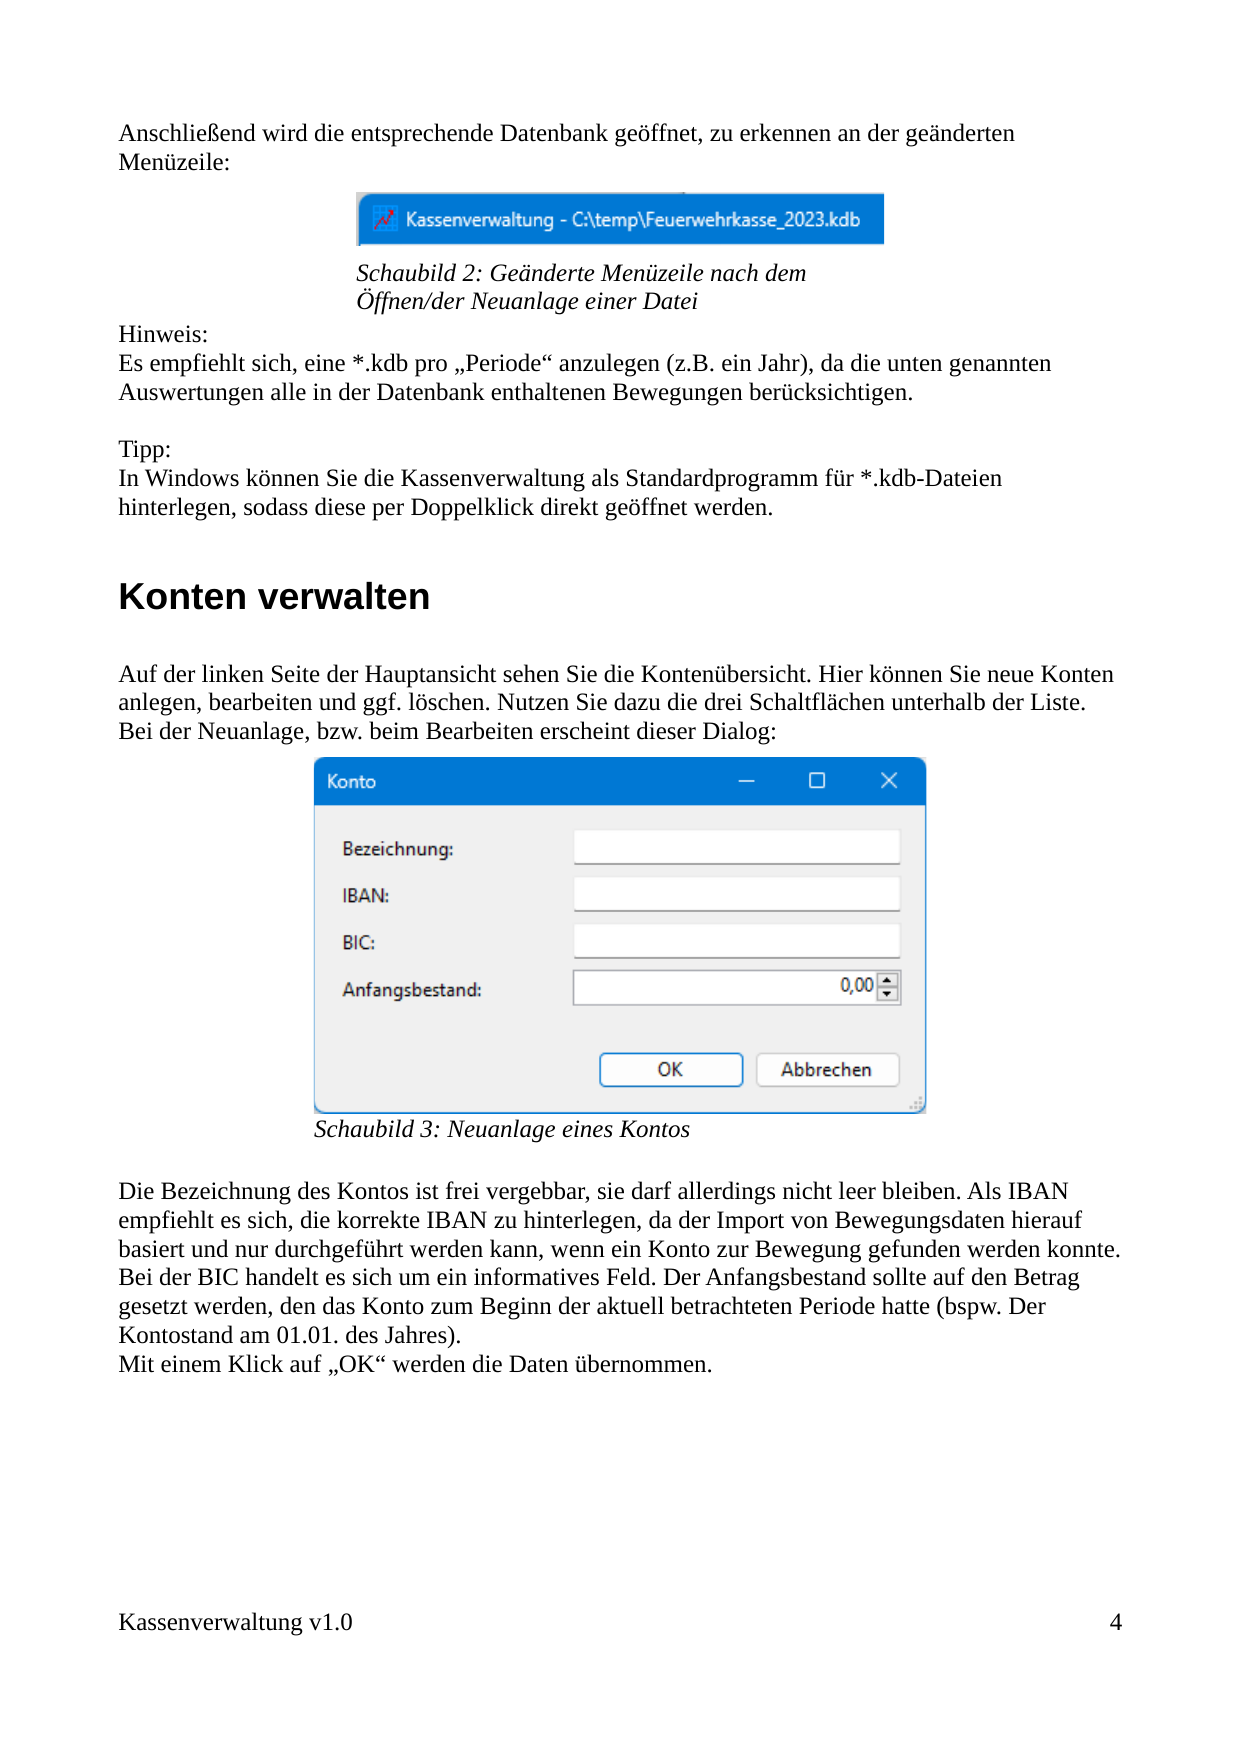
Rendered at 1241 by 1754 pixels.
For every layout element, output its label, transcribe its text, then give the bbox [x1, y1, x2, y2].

text Auf der linken Seite der Hauptansicht sehen Sie die Kontenübersicht. Hier können Sie neue Konten anlegen, bearbeiten und ggf. löschen. Nutzen Sie dazu die drei Schaltflächen unterhalb der Liste. [118, 659, 1122, 716]
text Schaubild 3: Neuanlage eines Kontos [314, 1114, 926, 1142]
text Schaubild 2: Geänderte Menüzeile nach dem Öffnen/der Neuanlage einer Datei [356, 258, 884, 315]
text Die Bezeichnung des Kontos ist frei vergebbar, sie darf allerdings nicht leer bleiben. Als IBAN empfiehlt es sich, die korrekte IBAN zu hinterlegen, da der Import von Bewegungsdaten hierauf basiert und nur durchgeführt werden kann, wenn ein Konto zur Bewegung gefunden werden konnte. [118, 1176, 1122, 1262]
text Es empfiehlt sich, eine *.kdb pro „Periode“ anzulegen (z.B. ein Jahr), da die unten genannten Auswertungen alle in der Datenbank enthaltenen Bewegungen berücksichtigen. [118, 348, 1122, 406]
text Bei der Neuanlage, bzw. beim Bearbeiten erscheint dieser Dialog: [118, 716, 1122, 745]
text Tipp: [118, 434, 1122, 463]
subtitle Konten verwalten [118, 574, 1122, 617]
picture [313, 757, 927, 1114]
text In Windows können Sie die Kassenverwaltung als Standardprogramm für *.kdb-Dateien hinterlegen, sodass diese per Doppelklick direkt geöffnet werden. [118, 463, 1122, 521]
text Anschließend wird die entsprechende Datenbank geöffnet, zu erkennen an der geänderten Menüzeile: [118, 118, 1122, 176]
picture [356, 192, 885, 246]
text Bei der BIC handelt es sich um ein informatives Feld. Der Anfangsbestand sollte auf den Betrag gesetzt werden, den das Konto zum Beginn der aktuell betrachteten Periode hatte (bspw. Der Kontostand am 01.01. des Jahres). [118, 1262, 1122, 1349]
text Hinweis: [118, 319, 1122, 348]
text Mit einem Klick auf „OK“ werden die Daten übernommen. [118, 1349, 1122, 1377]
